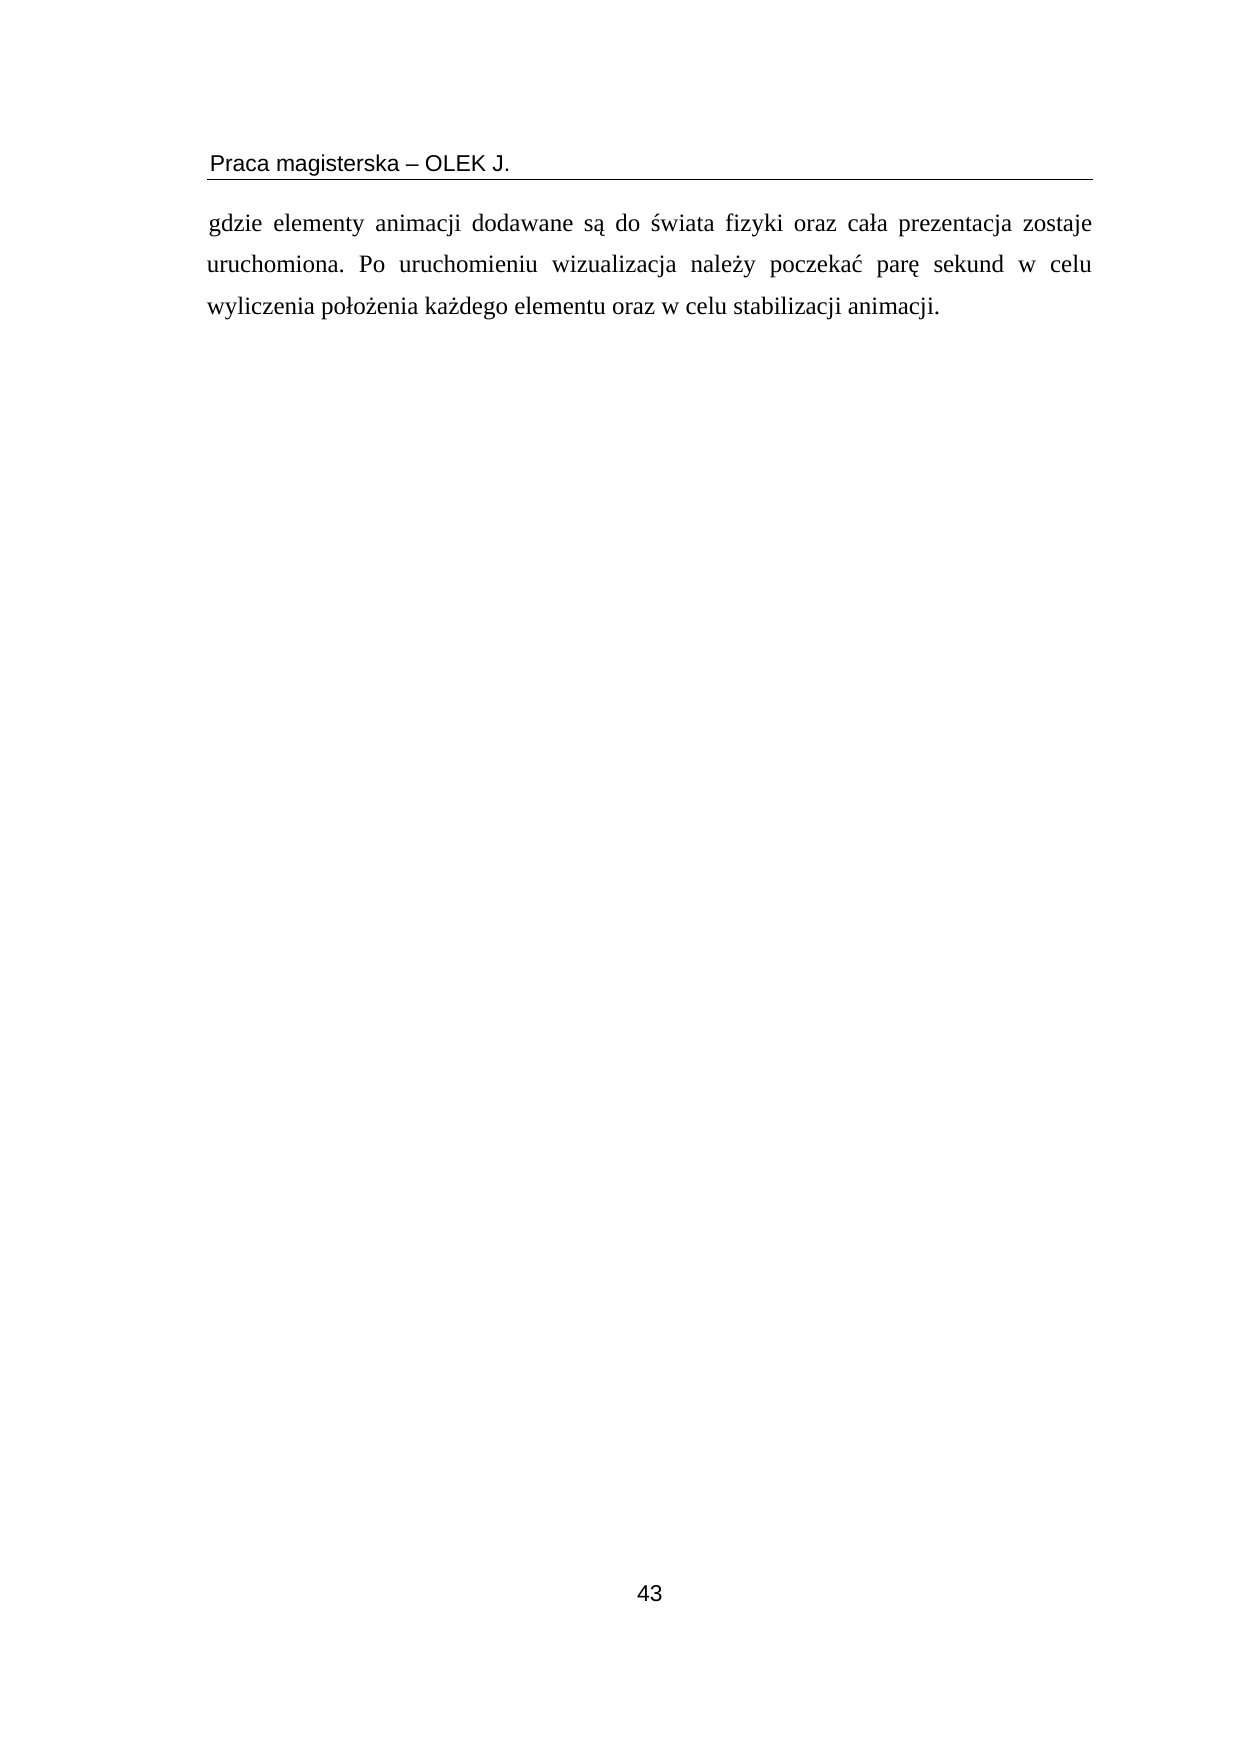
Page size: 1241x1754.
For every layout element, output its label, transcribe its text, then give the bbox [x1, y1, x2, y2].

text gdzie elementy animacji dodawane są do świata fizyki oraz cała prezentacja zostaje uruchomiona. Po uruchomieniu wizualizacja należy poczekać parę sekund w celu wyliczenia położenia każdego elementu oraz w celu stabilizacji animacji. [207, 209, 1093, 319]
